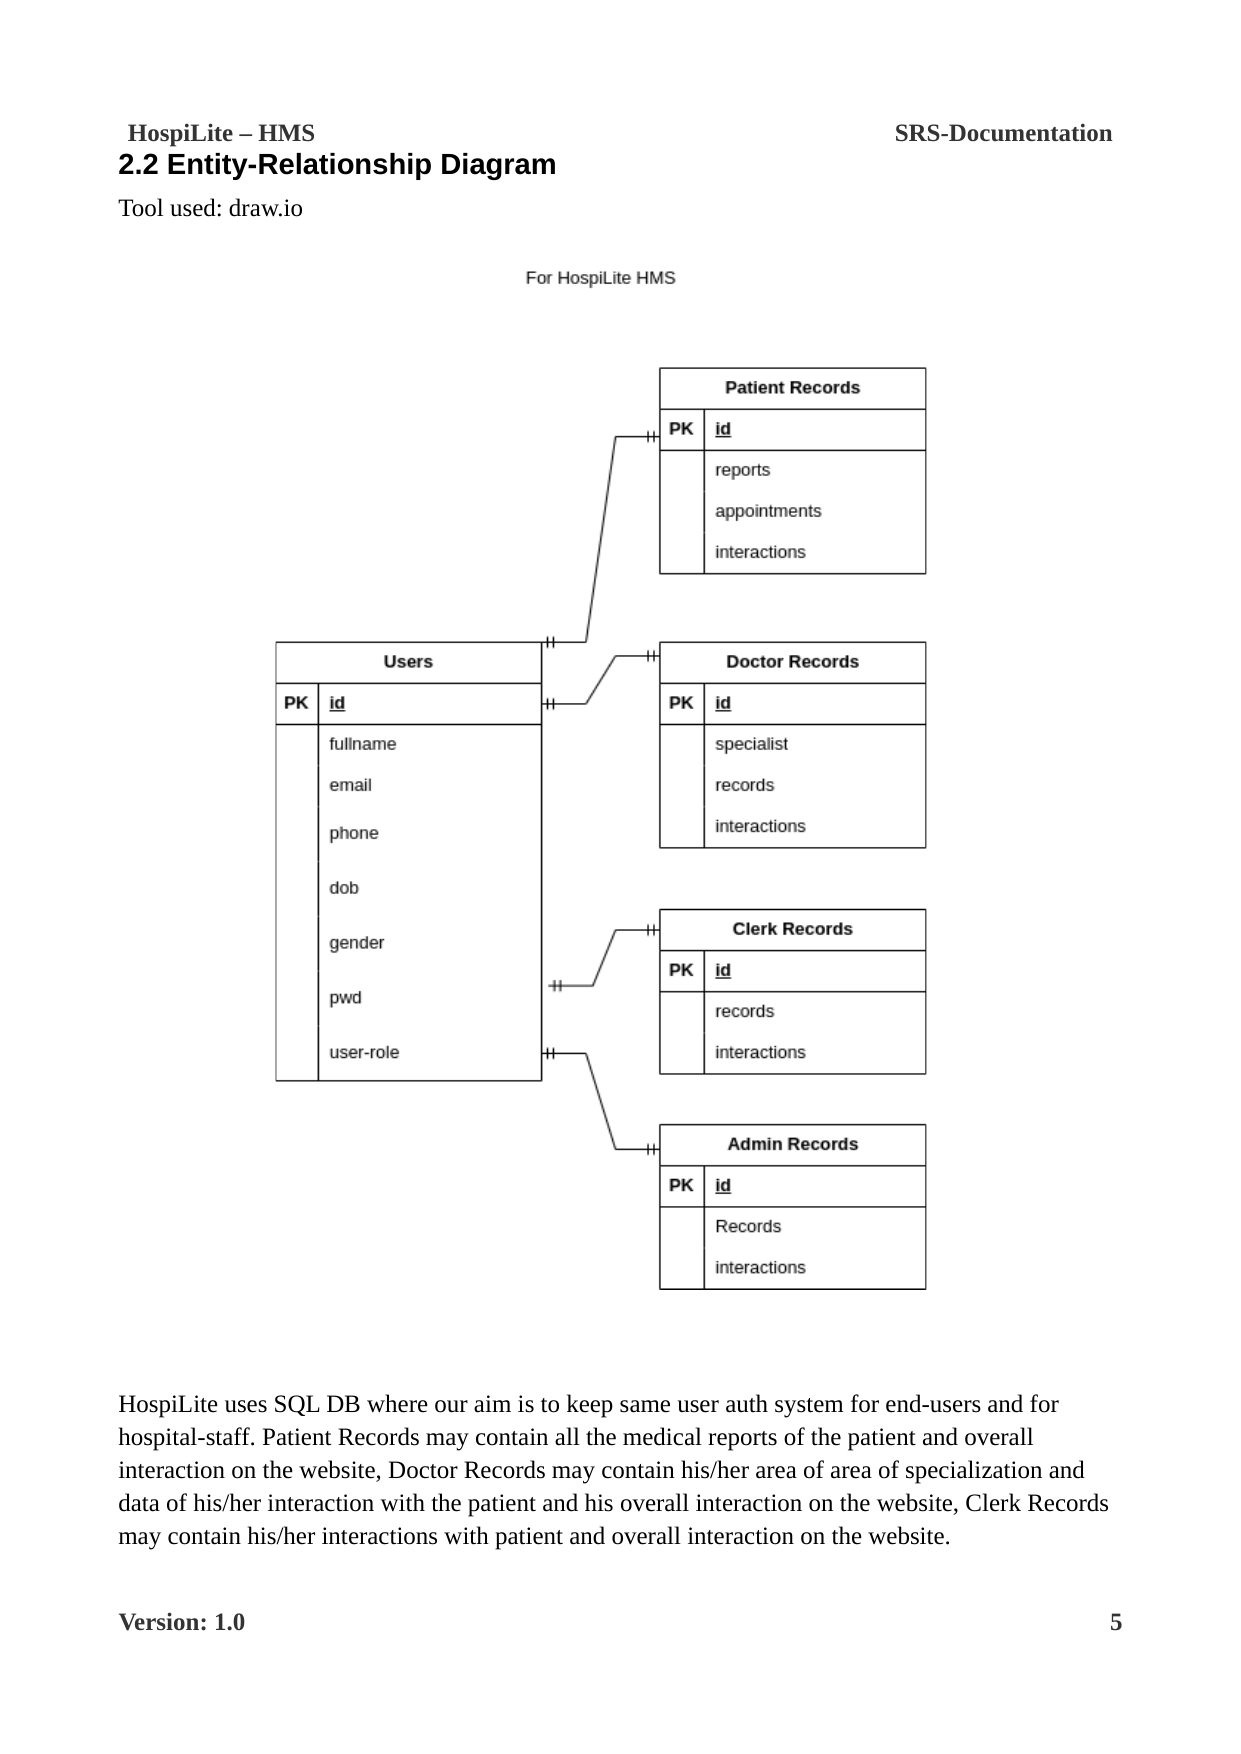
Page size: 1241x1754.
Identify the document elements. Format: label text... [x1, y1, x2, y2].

text HospiLite uses SQL DB where our aim is to keep same user auth system for end-users and for hospital-staff. Patient Records may contain all the medical reports of the patient and overall interaction on the website, Doctor Records may contain his/her area of area of specialization and data of his/her interaction with the patient and his overall interaction on the website, Clerk Records may contain his/her interactions with patient and overall interaction on the website. [118, 1389, 1122, 1549]
subtitle 2.2 Entity-Relationship Diagram [118, 147, 1122, 180]
picture [275, 258, 927, 1290]
text Tool used: draw.io [118, 193, 1122, 222]
